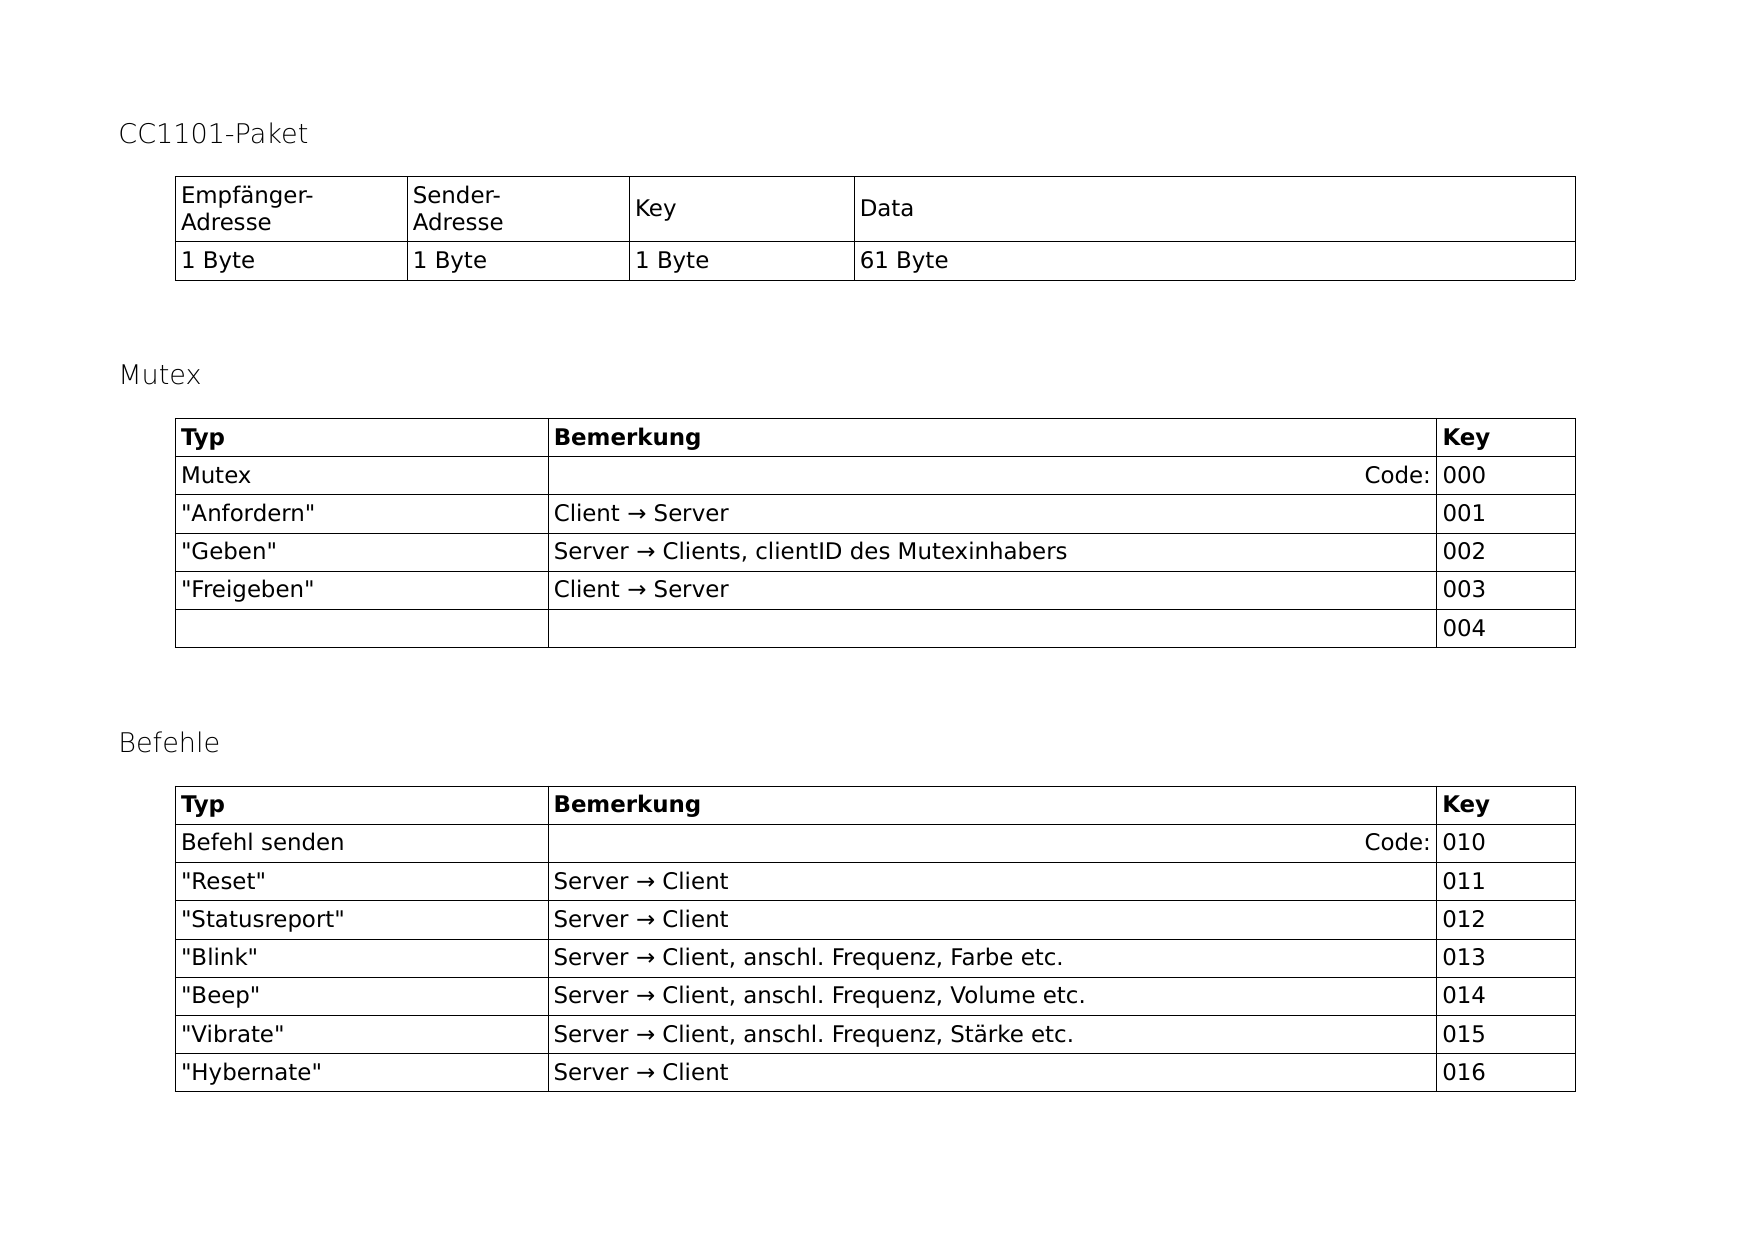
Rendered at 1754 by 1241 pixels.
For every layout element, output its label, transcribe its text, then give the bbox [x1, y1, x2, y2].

table_cell Server → Client [549, 901, 1436, 938]
table_cell Server → Clients, clientID des Mutexinhabers [549, 534, 1436, 571]
table_cell 001 [1437, 495, 1575, 532]
table_cell 016 [1437, 1054, 1575, 1091]
table_cell [549, 610, 1436, 647]
table_header Data [855, 177, 1575, 241]
table_cell 1 Byte [630, 242, 854, 279]
table_header Typ [176, 419, 548, 456]
table_header Key [1437, 787, 1575, 824]
table_cell "Vibrate" [176, 1016, 548, 1053]
table_cell Client → Server [549, 572, 1436, 609]
table_header Bemerkung [549, 419, 1436, 456]
text Befehle [118, 727, 1636, 759]
table_cell 1 Byte [176, 242, 407, 279]
table_cell Server → Client [549, 863, 1436, 900]
table_cell 61 Byte [855, 242, 1575, 279]
table_cell 013 [1437, 940, 1575, 977]
table_header Key [1437, 419, 1575, 456]
table_header Bemerkung [549, 787, 1436, 824]
table_cell "Blink" [176, 940, 548, 977]
table_cell 003 [1437, 572, 1575, 609]
table_cell 014 [1437, 978, 1575, 1015]
table_cell "Anfordern" [176, 495, 548, 532]
table_cell Befehl senden [176, 825, 548, 862]
table_cell 1 Byte [408, 242, 629, 279]
table_cell 011 [1437, 863, 1575, 900]
table_header Sender- Adresse [408, 177, 629, 241]
table_cell 000 [1437, 457, 1575, 494]
table_cell Client → Server [549, 495, 1436, 532]
text CC1101-Paket [118, 118, 1636, 150]
table_cell Server → Client, anschl. Frequenz, Stärke etc. [549, 1016, 1436, 1053]
table_cell "Statusreport" [176, 901, 548, 938]
table_cell "Hybernate" [176, 1054, 548, 1091]
table_cell Server → Client, anschl. Frequenz, Farbe etc. [549, 940, 1436, 977]
table_cell [176, 610, 548, 647]
table_cell Server → Client, anschl. Frequenz, Volume etc. [549, 978, 1436, 1015]
table_header Typ [176, 787, 548, 824]
table_cell "Beep" [176, 978, 548, 1015]
table_cell 010 [1437, 825, 1575, 862]
table_cell "Reset" [176, 863, 548, 900]
table_cell Mutex [176, 457, 548, 494]
text Mutex [118, 359, 1636, 391]
table_cell Server → Client [549, 1054, 1436, 1091]
table_cell Code: [549, 825, 1436, 862]
table_cell 012 [1437, 901, 1575, 938]
table_header Empfänger- Adresse [176, 177, 407, 241]
table_cell Code: [549, 457, 1436, 494]
table_cell 004 [1437, 610, 1575, 647]
table_header Key [630, 177, 854, 241]
table_cell "Freigeben" [176, 572, 548, 609]
table_cell 002 [1437, 534, 1575, 571]
table_cell 015 [1437, 1016, 1575, 1053]
table_cell "Geben" [176, 534, 548, 571]
